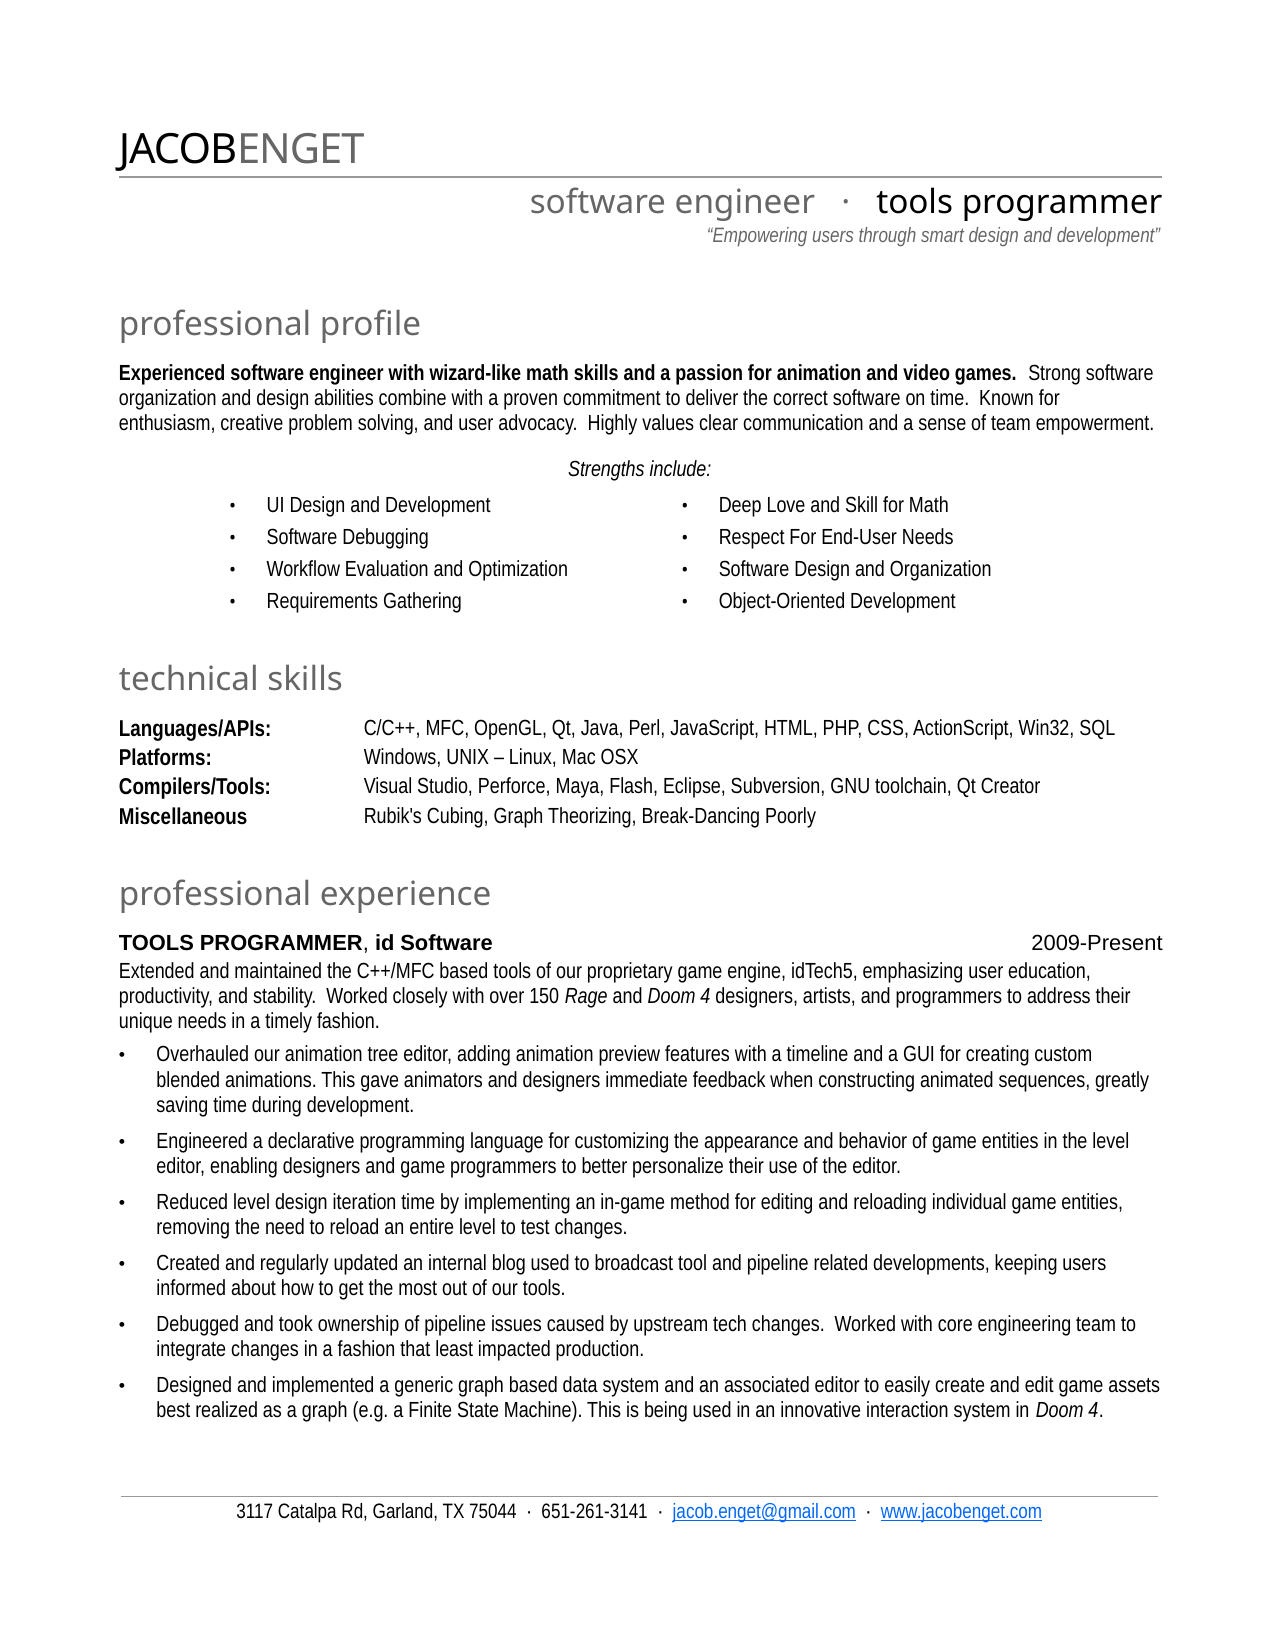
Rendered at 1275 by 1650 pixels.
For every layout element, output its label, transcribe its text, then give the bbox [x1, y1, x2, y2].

list Overhauled our animation tree editor, adding animation preview features with a timeline and a GUI for creating custom blended animations. This gave animators and designers immediate feedback when constructing animated sequences, greatly saving time during development. [119, 1041, 1162, 1117]
table_cell Compilers/Tools: [119, 773, 363, 803]
list Reduced level design iteration time by implementing an in-game method for editing and reloading individual game entities, removing the need to reload an entire level to test changes. [119, 1188, 1162, 1239]
table_cell Respect For End-User Needs [641, 521, 1093, 552]
table_cell Miscellaneous [119, 803, 363, 832]
text “Empowering users through smart design and development” [119, 223, 1162, 247]
table_cell Visual Studio, Perforce, Maya, Flash, Eclipse, Subversion, GNU toolchain, Qt Creator [364, 773, 1163, 803]
list Debugged and took ownership of pipeline issues caused by upstream tech changes. Worked with core engineering team to integrate changes in a fashion that least impacted production. [119, 1311, 1162, 1361]
text professional experience [119, 870, 1162, 916]
list Created and regularly updated an internal blog used to broadcast tool and pipeline related developments, keeping users informed about how to get the most out of our tools. [119, 1249, 1162, 1300]
text technical skills [119, 655, 1162, 700]
list Designed and implemented a generic graph based data system and an associated editor to easily create and edit game assets best realized as a graph (e.g. a Finite State Machine). This is being used in an innovative interaction system in Doom 4. [119, 1372, 1162, 1422]
text Extended and maintained the C++/MFC based tools of our proprietary game engine, idTech5, emphasizing user education, productivity, and stability. Worked closely with over 150 Rage and Doom 4 designers, artists, and programmers to address their unique needs in a timely fashion. [119, 958, 1162, 1033]
table_header C/C++, MFC, OpenGL, Qt, Java, Perl, JavaScript, HTML, PHP, CSS, ActionScript, Win32, SQL [364, 715, 1163, 744]
table_header Deep Love and Skill for Math [641, 489, 1093, 521]
text Jacobenget [119, 119, 1162, 176]
table_cell Requirements Gathering [188, 585, 641, 616]
table_cell Software Debugging [188, 521, 641, 552]
table_header UI Design and Development [188, 489, 641, 521]
table_cell Platforms: [119, 744, 363, 773]
text software engineer · tools programmer [119, 178, 1162, 223]
text Strengths include: [119, 456, 1162, 481]
table_header 2009-Present [641, 930, 1162, 958]
list Engineered a declarative programming language for customizing the appearance and behavior of game entities in the level editor, enabling designers and game programmers to better personalize their use of the editor. [119, 1127, 1162, 1178]
table_cell Object-Oriented Development [641, 585, 1093, 616]
table_cell Rubik's Cubing, Graph Theorizing, Break-Dancing Poorly [364, 803, 1163, 832]
table_header TOOLS PROGRAMMER, id Software [119, 930, 641, 958]
table_cell Windows, UNIX – Linux, Mac OSX [364, 744, 1163, 773]
text Experienced software engineer with wizard-like math skills and a passion for animation and video games. Strong software organization and design abilities combine with a proven commitment to deliver the correct software on time. Known for enthusiasm, creative problem solving, and user advocacy. Highly values clear communication and a sense of team empowerment. [119, 359, 1162, 435]
text professional profile [119, 299, 1162, 345]
table_header Languages/APIs: [119, 715, 363, 744]
table_cell Software Design and Organization [641, 553, 1093, 584]
table_cell Workflow Evaluation and Optimization [188, 553, 641, 584]
